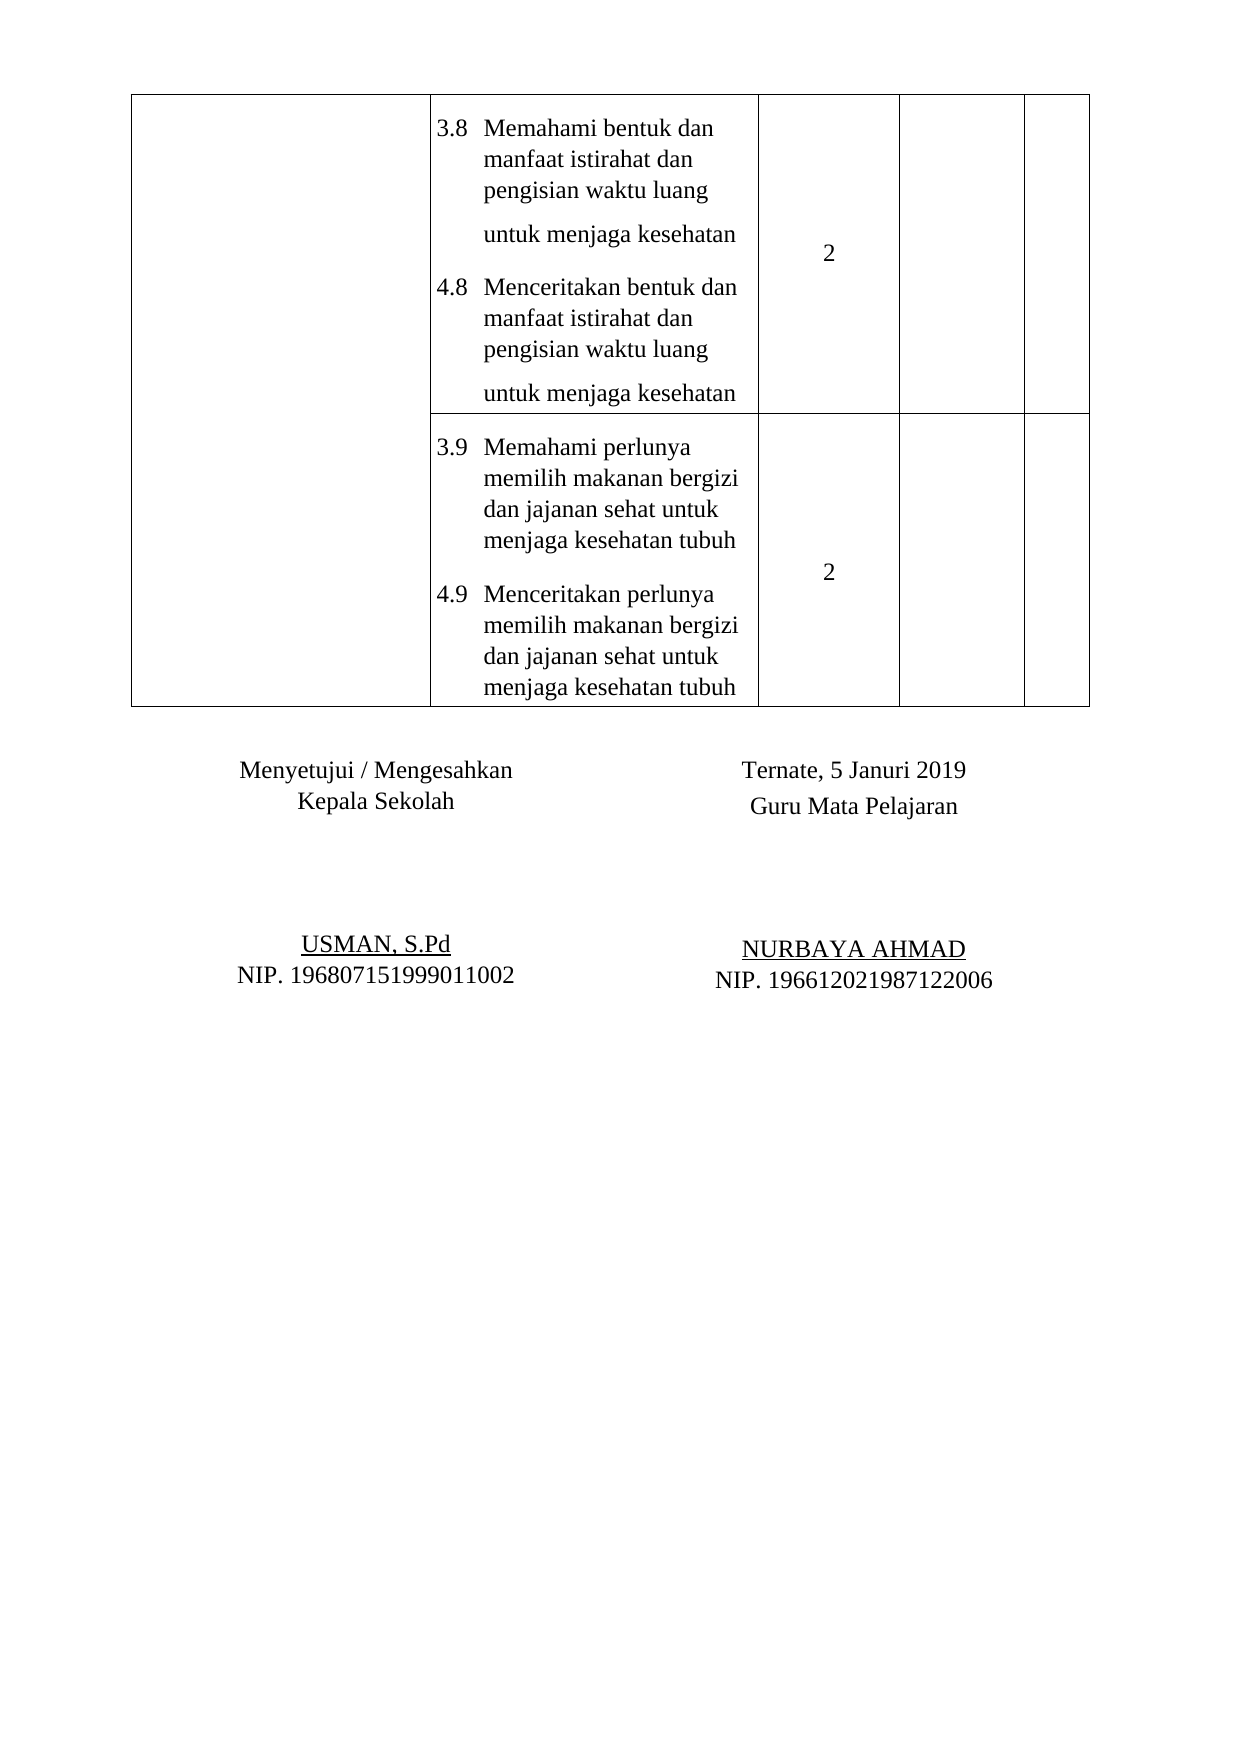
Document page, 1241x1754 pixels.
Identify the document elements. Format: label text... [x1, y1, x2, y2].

table_cell [900, 95, 1024, 412]
table_cell Memahami bentuk dan manfaat istirahat dan pengisian waktu luang untuk menjaga kesehatan [478, 95, 758, 253]
table_cell Menceritakan bentuk dan manfaat istirahat dan pengisian waktu luang untuk menjaga kesehatan [478, 253, 758, 412]
table_cell 4.9 [431, 559, 478, 706]
table_cell [132, 95, 167, 706]
table_header Ternate, 5 Januri 2019 Guru Mata Pelajaran NURBAYA AHMAD NIP. 196612021987122006 [621, 755, 1087, 1010]
table_cell [1025, 414, 1089, 706]
table_cell 3.8 [431, 95, 478, 253]
table_cell Memahami perlunya memilih makanan bergizi dan jajanan sehat untuk menjaga kesehatan tubuh [478, 414, 758, 559]
table_cell [167, 95, 430, 706]
table_cell Menceritakan perlunya memilih makanan bergizi dan jajanan sehat untuk menjaga kesehatan tubuh [478, 559, 758, 706]
table_cell [1025, 95, 1089, 412]
table_cell 2 [759, 414, 899, 706]
table_cell [900, 414, 1024, 706]
table_cell 3.9 [431, 414, 478, 559]
table_header Menyetujui / Mengesahkan Kepala Sekolah USMAN, S.Pd NIP. 196807151999011002 [131, 755, 621, 1010]
table_cell 2 [759, 95, 899, 412]
table_cell 4.8 [431, 253, 478, 412]
